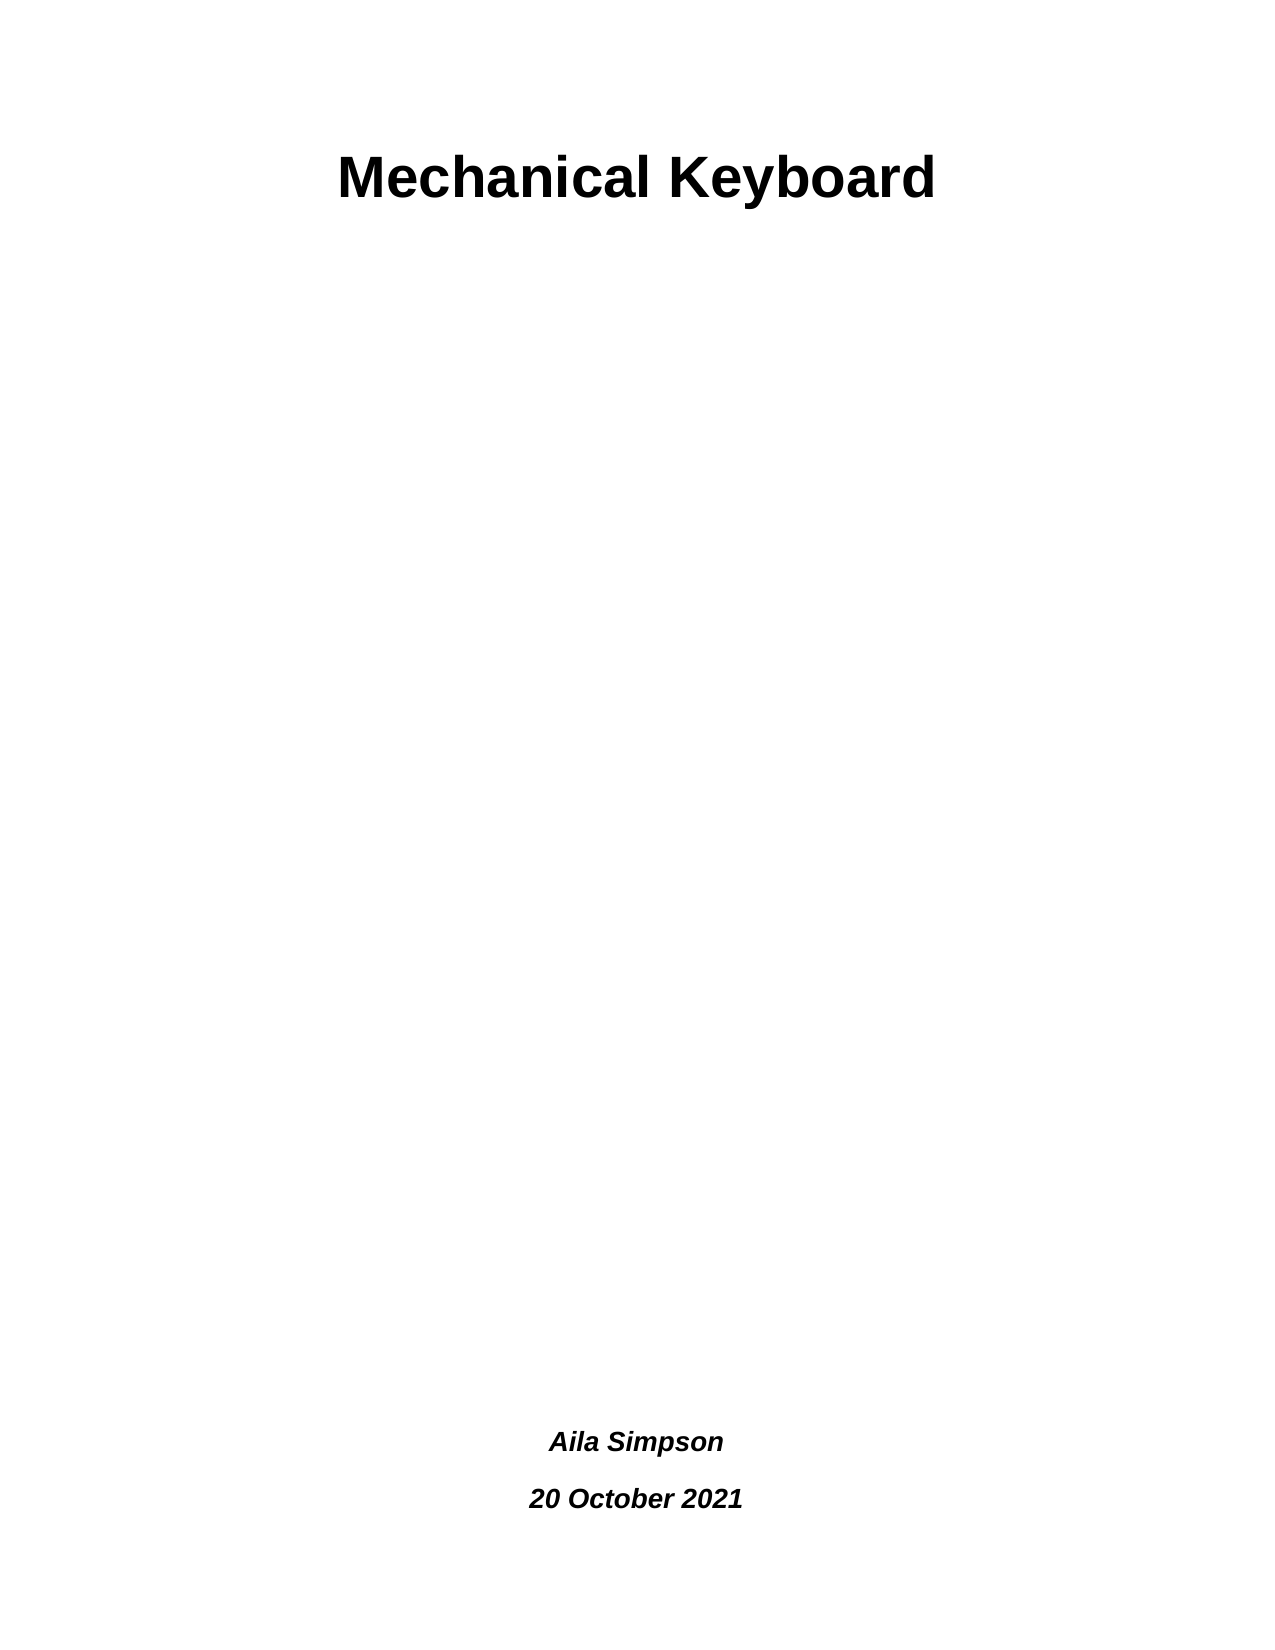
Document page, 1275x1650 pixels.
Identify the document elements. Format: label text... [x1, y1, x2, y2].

subtitle Aila Simpson [118, 1425, 1157, 1457]
subtitle 20 October 2021 [118, 1482, 1157, 1514]
title Mechanical Keyboard [118, 143, 1157, 210]
